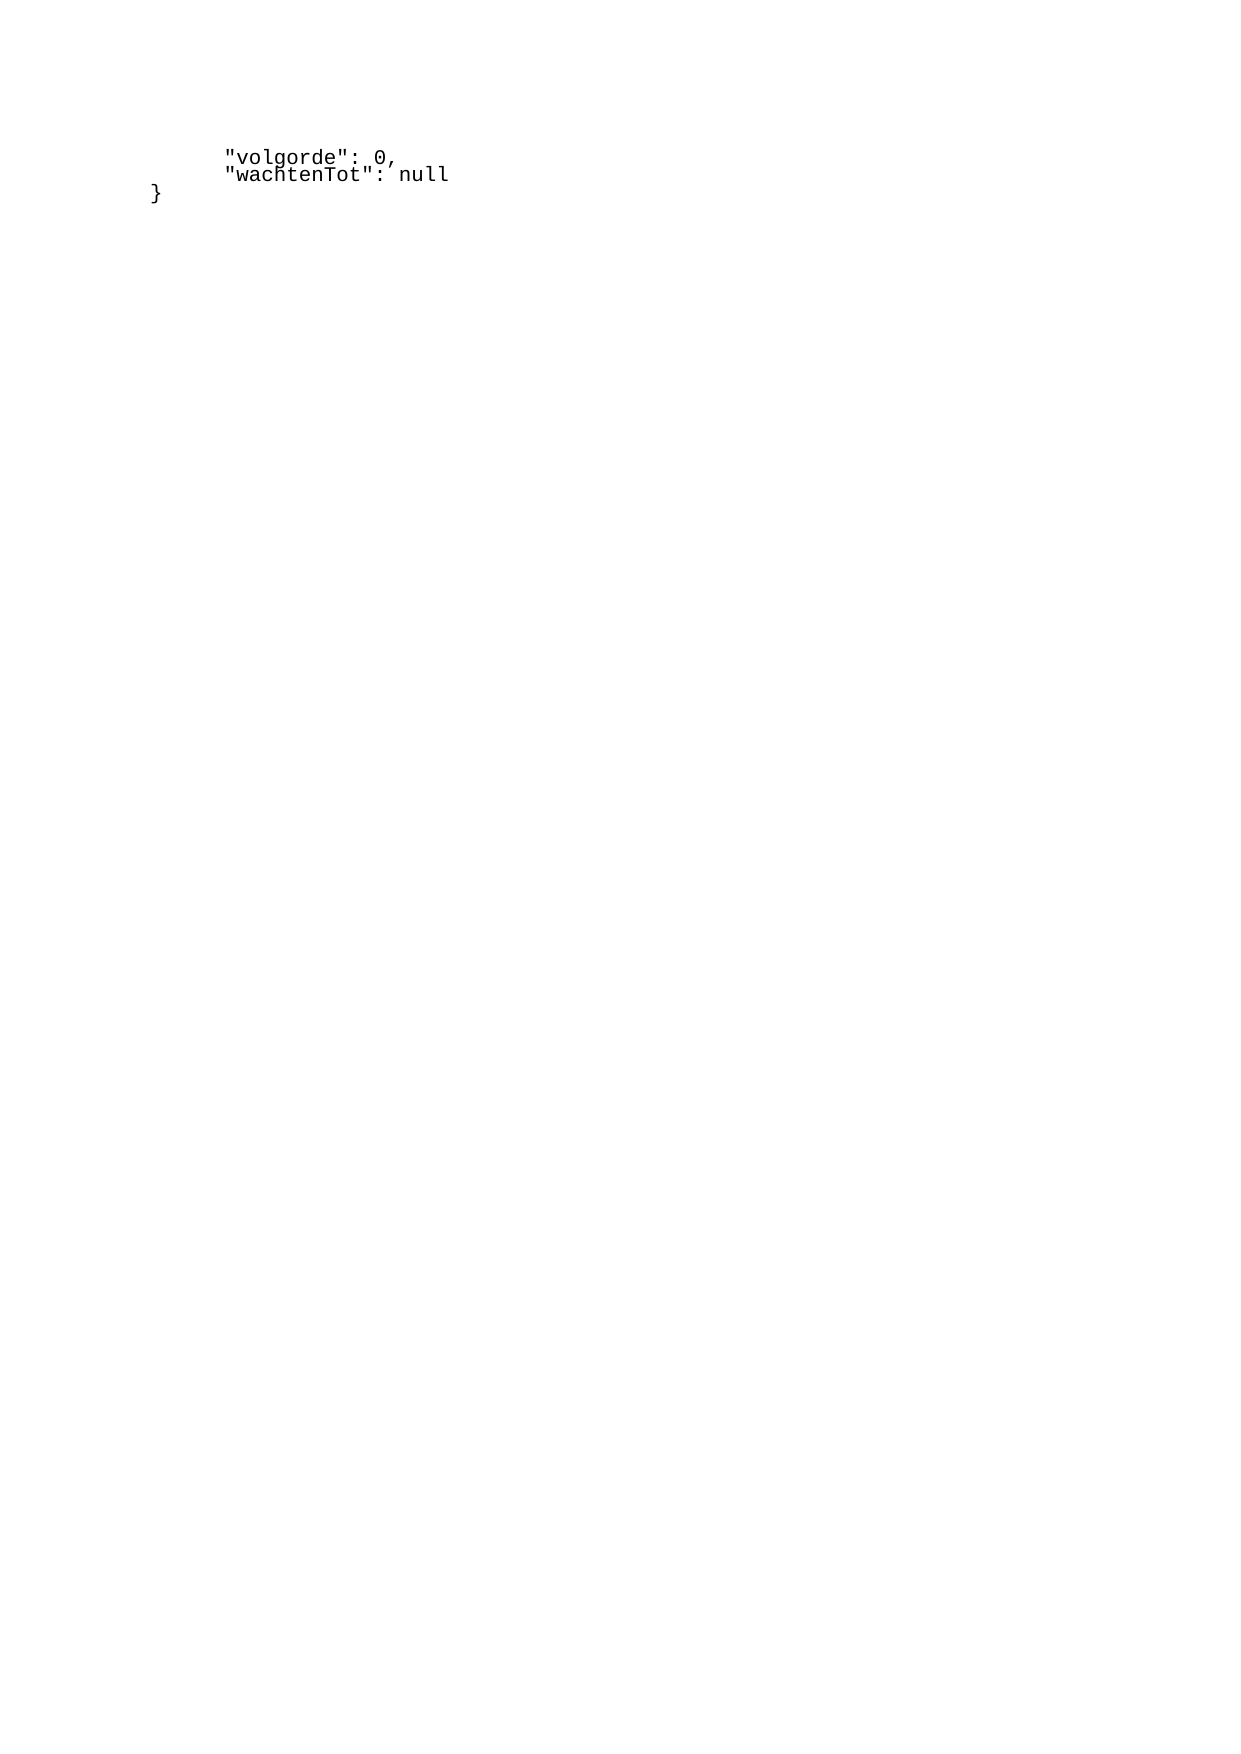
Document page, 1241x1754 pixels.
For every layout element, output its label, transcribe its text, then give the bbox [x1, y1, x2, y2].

text "wachtenTot": null [224, 168, 1090, 185]
text } [150, 185, 1090, 203]
text "volgorde": 0, [224, 150, 1090, 168]
